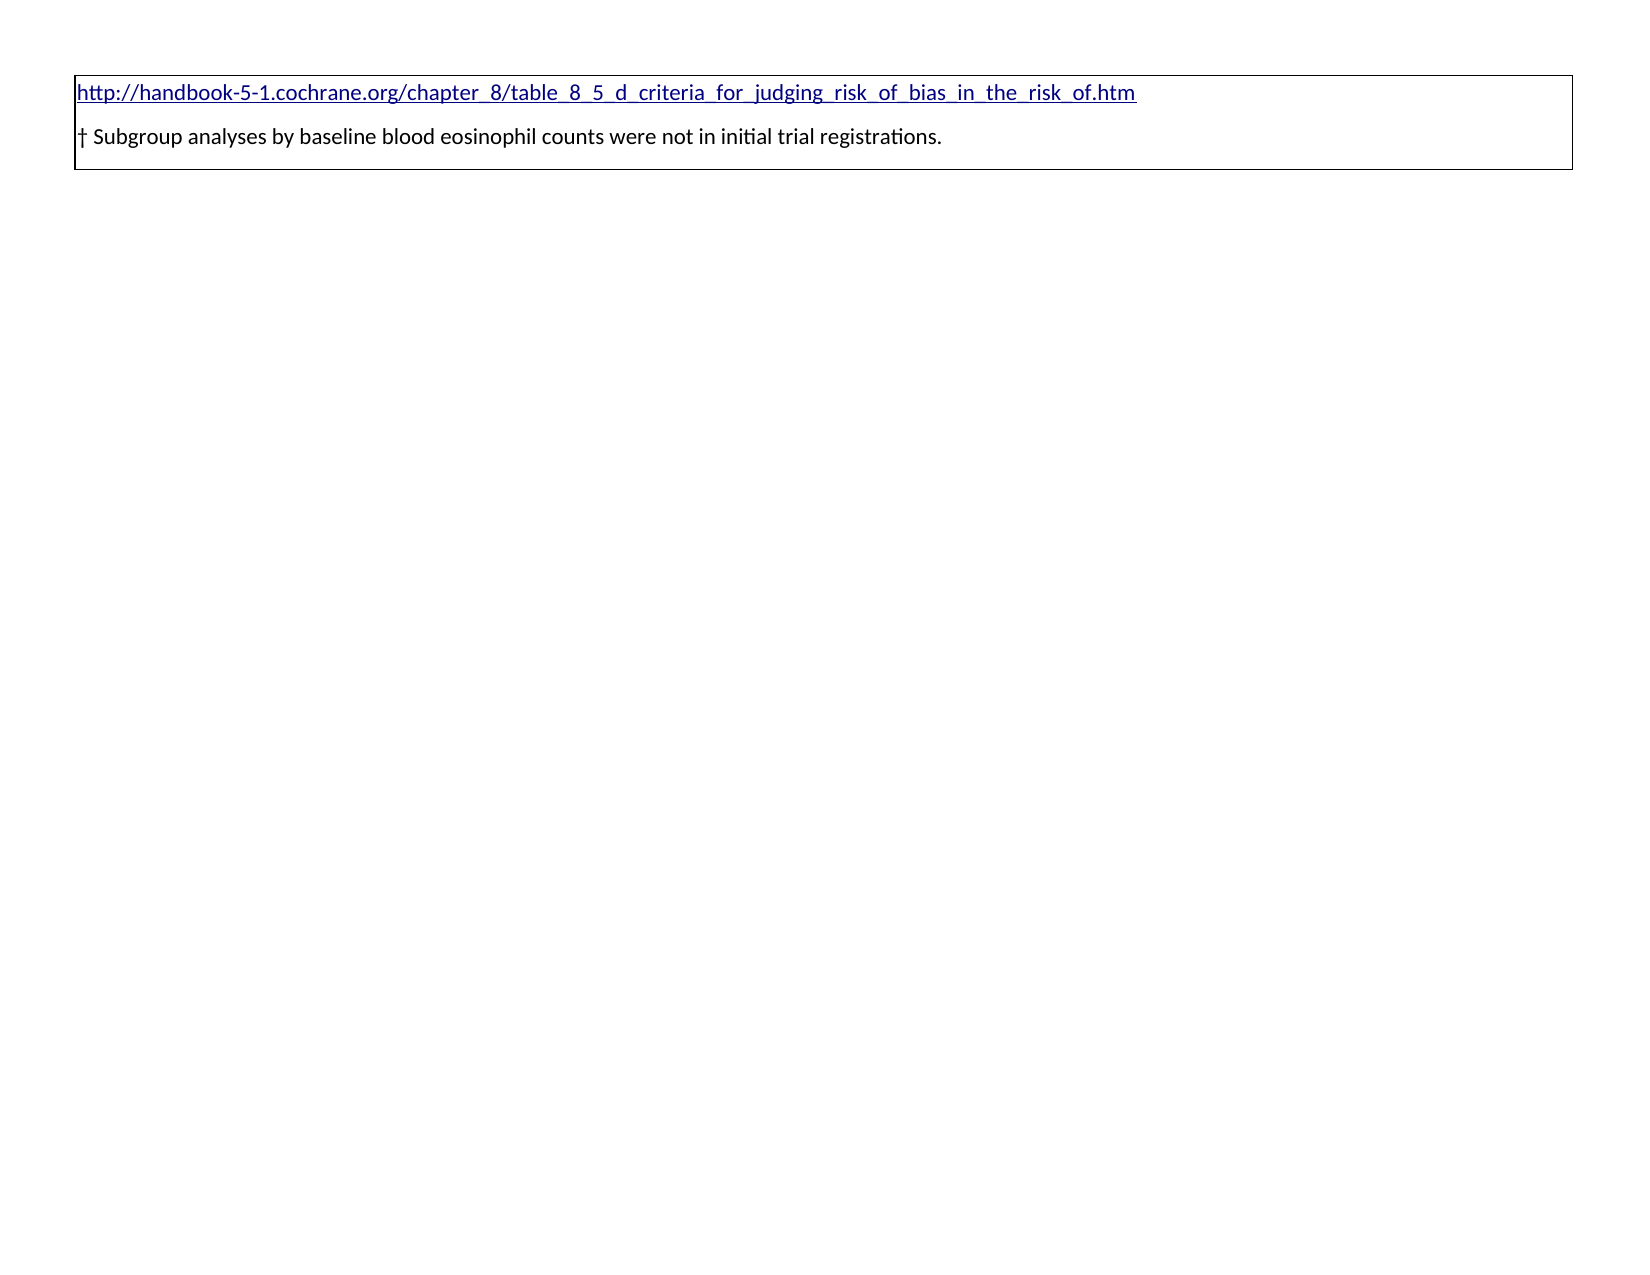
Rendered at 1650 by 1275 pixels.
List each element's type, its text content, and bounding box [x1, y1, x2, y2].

table_cell http://handbook-5-1.cochrane.org/chapter_8/table_8_5_d_criteria_for_judging_risk_of_bias_in_the_risk_of.htm † Subgroup analyses by baseline blood eosinophil counts were not in initial trial registrations. [76, 76, 1572, 168]
